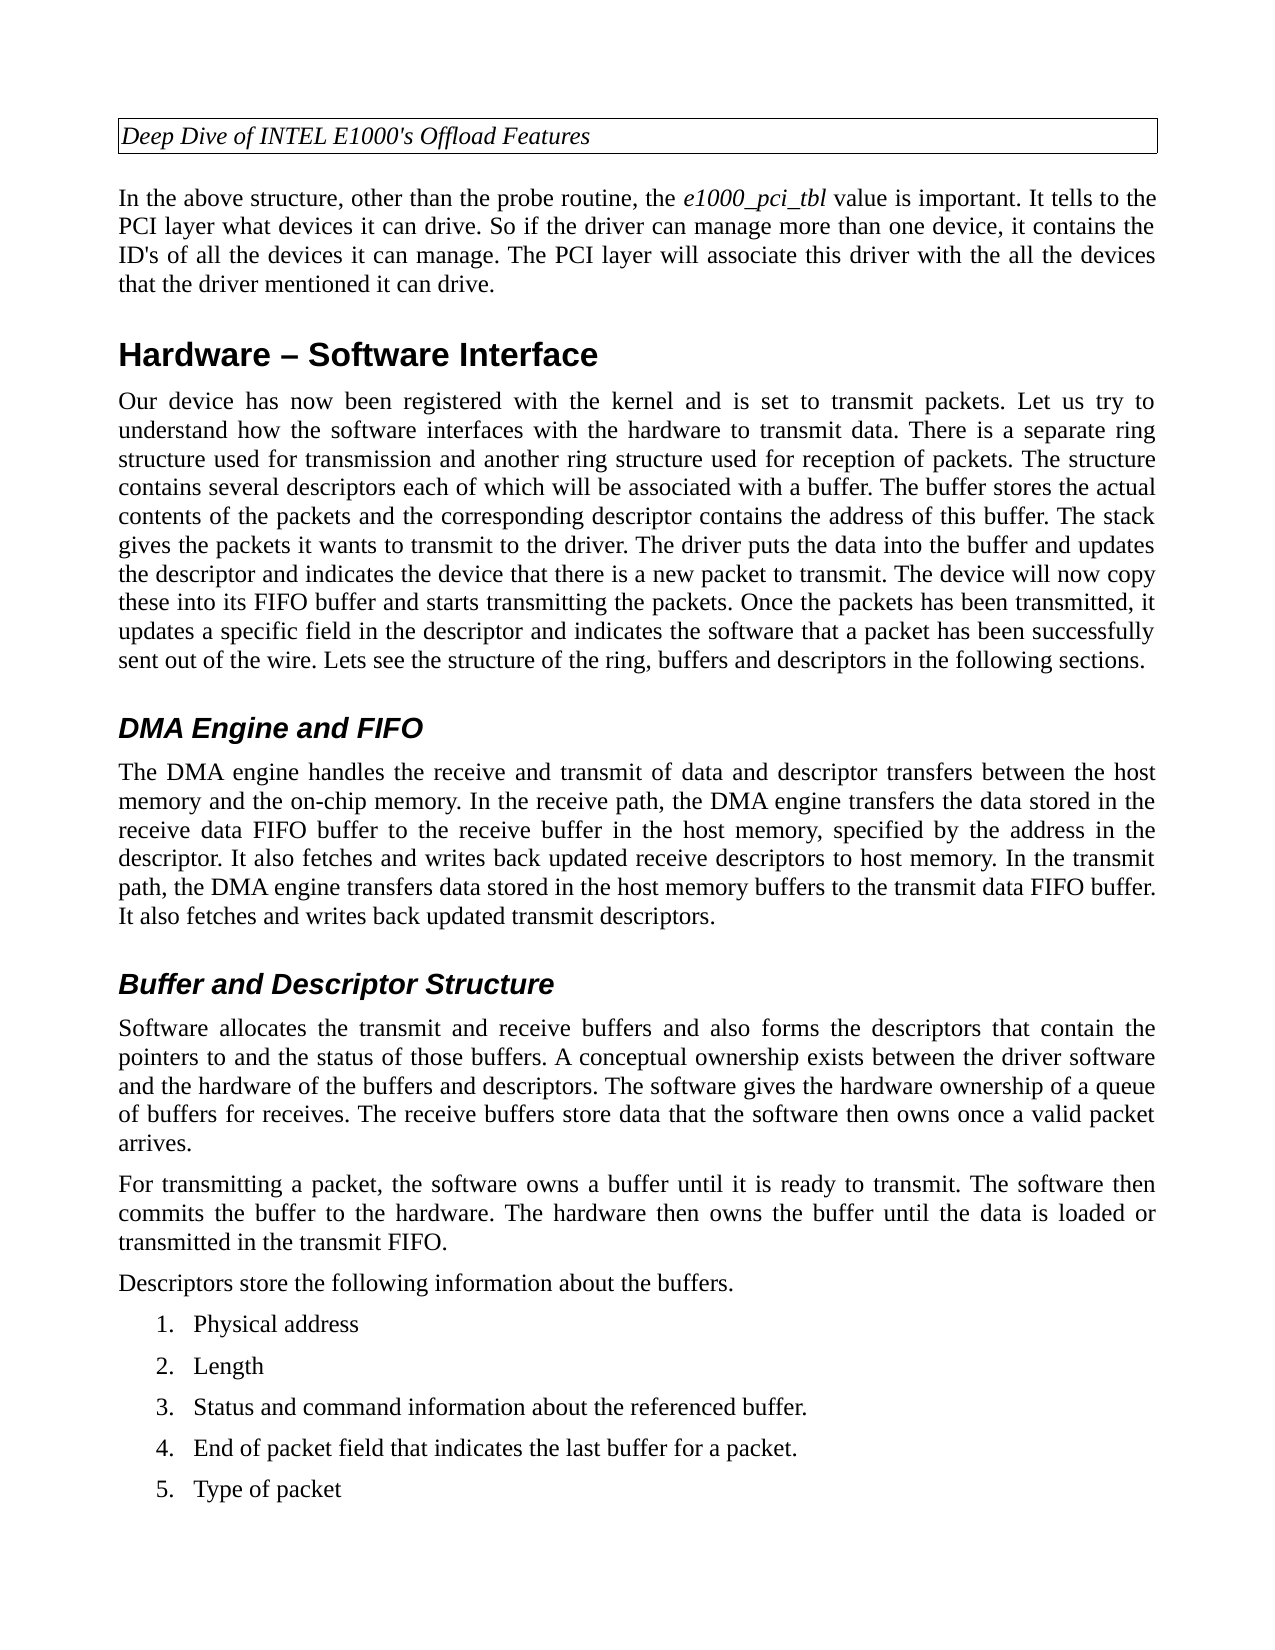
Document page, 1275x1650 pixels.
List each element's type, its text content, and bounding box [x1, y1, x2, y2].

text In the above structure, other than the probe routine, the e1000_pci_tbl value is important. It tells to the PCI layer what devices it can drive. So if the driver can manage more than one device, it contains the ID's of all the devices it can manage. The PCI layer will associate this driver with the all the devices that the driver mentioned it can drive. [118, 183, 1157, 298]
subtitle Hardware – Software Interface [118, 335, 1157, 374]
list Status and command information about the referenced buffer. [156, 1392, 1157, 1421]
text The DMA engine handles the receive and transmit of data and descriptor transfers between the host memory and the on-chip memory. In the receive path, the DMA engine transfers the data stored in the receive data FIFO buffer to the receive buffer in the host memory, specified by the address in the descriptor. It also fetches and writes back updated receive descriptors to host memory. In the transmit path, the DMA engine transfers data stored in the host memory buffers to the transmit data FIFO buffer. It also fetches and writes back updated transmit descriptors. [118, 757, 1157, 930]
subtitle Buffer and Descriptor Structure [118, 967, 1157, 1001]
text Our device has now been registered with the kernel and is set to transmit packets. Let us try to understand how the software interfaces with the hardware to transmit data. There is a separate ring structure used for transmission and another ring structure used for reception of packets. The structure contains several descriptors each of which will be associated with a buffer. The buffer stores the actual contents of the packets and the corresponding descriptor contains the address of this buffer. The stack gives the packets it wants to transmit to the driver. The driver puts the data into the buffer and updates the descriptor and indicates the device that there is a new packet to transmit. The device will now copy these into its FIFO buffer and starts transmitting the packets. Once the packets has been transmitted, it updates a specific field in the descriptor and indicates the software that a packet has been successfully sent out of the wire. Lets see the structure of the ring, buffers and descriptors in the following sections. [118, 386, 1157, 674]
list Length [156, 1351, 1157, 1379]
text Software allocates the transmit and receive buffers and also forms the descriptors that contain the pointers to and the status of those buffers. A conceptual ownership exists between the driver software and the hardware of the buffers and descriptors. The software gives the hardware ownership of a queue of buffers for receives. The receive buffers store data that the software then owns once a valid packet arrives. [118, 1013, 1157, 1157]
subtitle DMA Engine and FIFO [118, 711, 1157, 745]
text Descriptors store the following information about the buffers. [118, 1268, 1157, 1297]
list Type of packet [156, 1474, 1157, 1503]
text For transmitting a packet, the software owns a buffer until it is ready to transmit. The software then commits the buffer to the hardware. The hardware then owns the buffer until the data is loaded or transmitted in the transmit FIFO. [118, 1169, 1157, 1256]
list End of packet field that indicates the last buffer for a packet. [156, 1433, 1157, 1462]
list Physical address [156, 1309, 1157, 1338]
